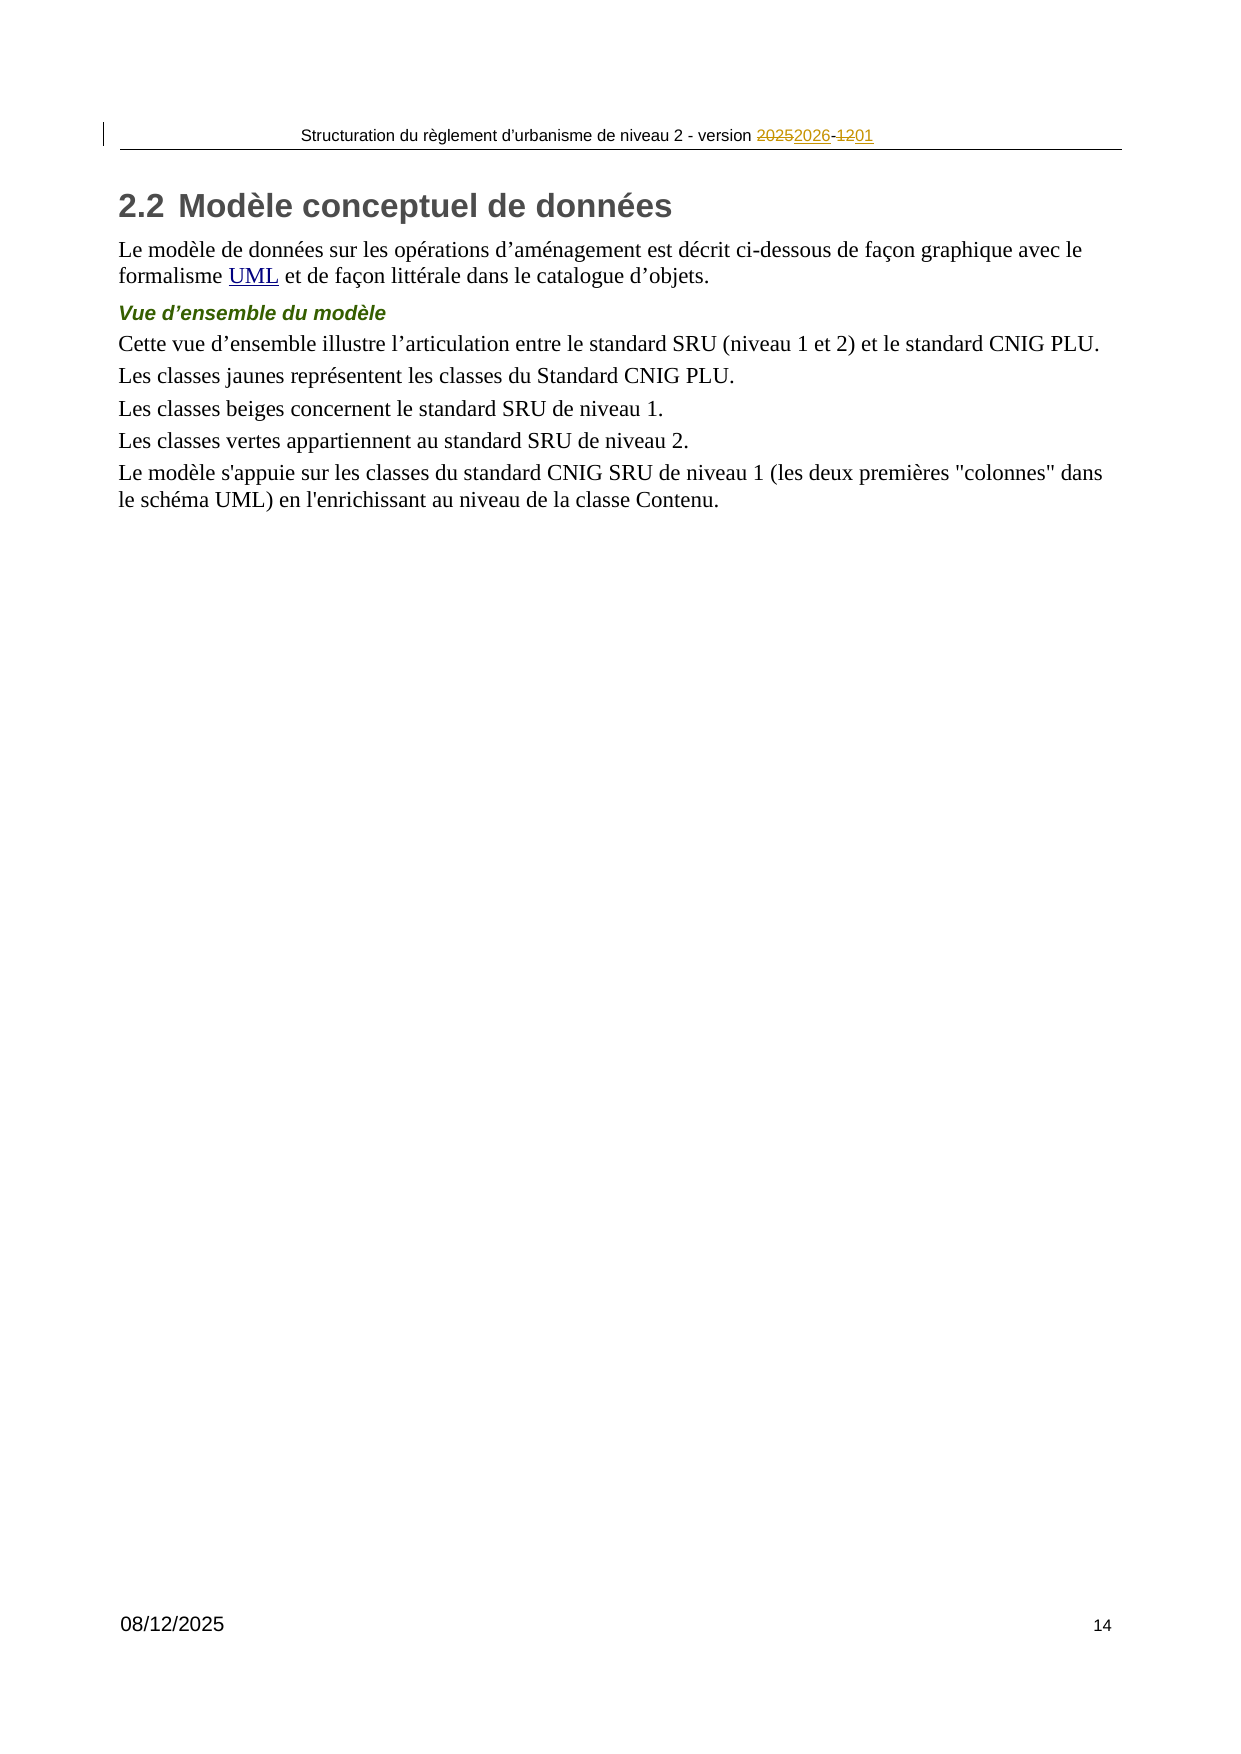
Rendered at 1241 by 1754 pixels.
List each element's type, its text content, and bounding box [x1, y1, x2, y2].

subtitle Modèle conceptuel de données [118, 186, 1122, 224]
text Les classes jaunes représentent les classes du Standard CNIG PLU. [118, 363, 1122, 389]
subtitle Vue d’ensemble du modèle [118, 300, 1122, 324]
text Les classes vertes appartiennent au standard SRU de niveau 2. [118, 427, 1122, 453]
text Cette vue d’ensemble illustre l’articulation entre le standard SRU (niveau 1 et 2) et le standard CNIG PLU. [118, 330, 1122, 357]
text Le modèle s'appuie sur les classes du standard CNIG SRU de niveau 1 (les deux premières "colonnes" dans le schéma UML) en l'enrichissant au niveau de la classe Contenu. [118, 459, 1122, 512]
text Le modèle de données sur les opérations d’aménagement est décrit ci-dessous de façon graphique avec le formalisme UML et de façon littérale dans le catalogue d’objets. [118, 236, 1122, 289]
text Les classes beiges concernent le standard SRU de niveau 1. [118, 395, 1122, 421]
